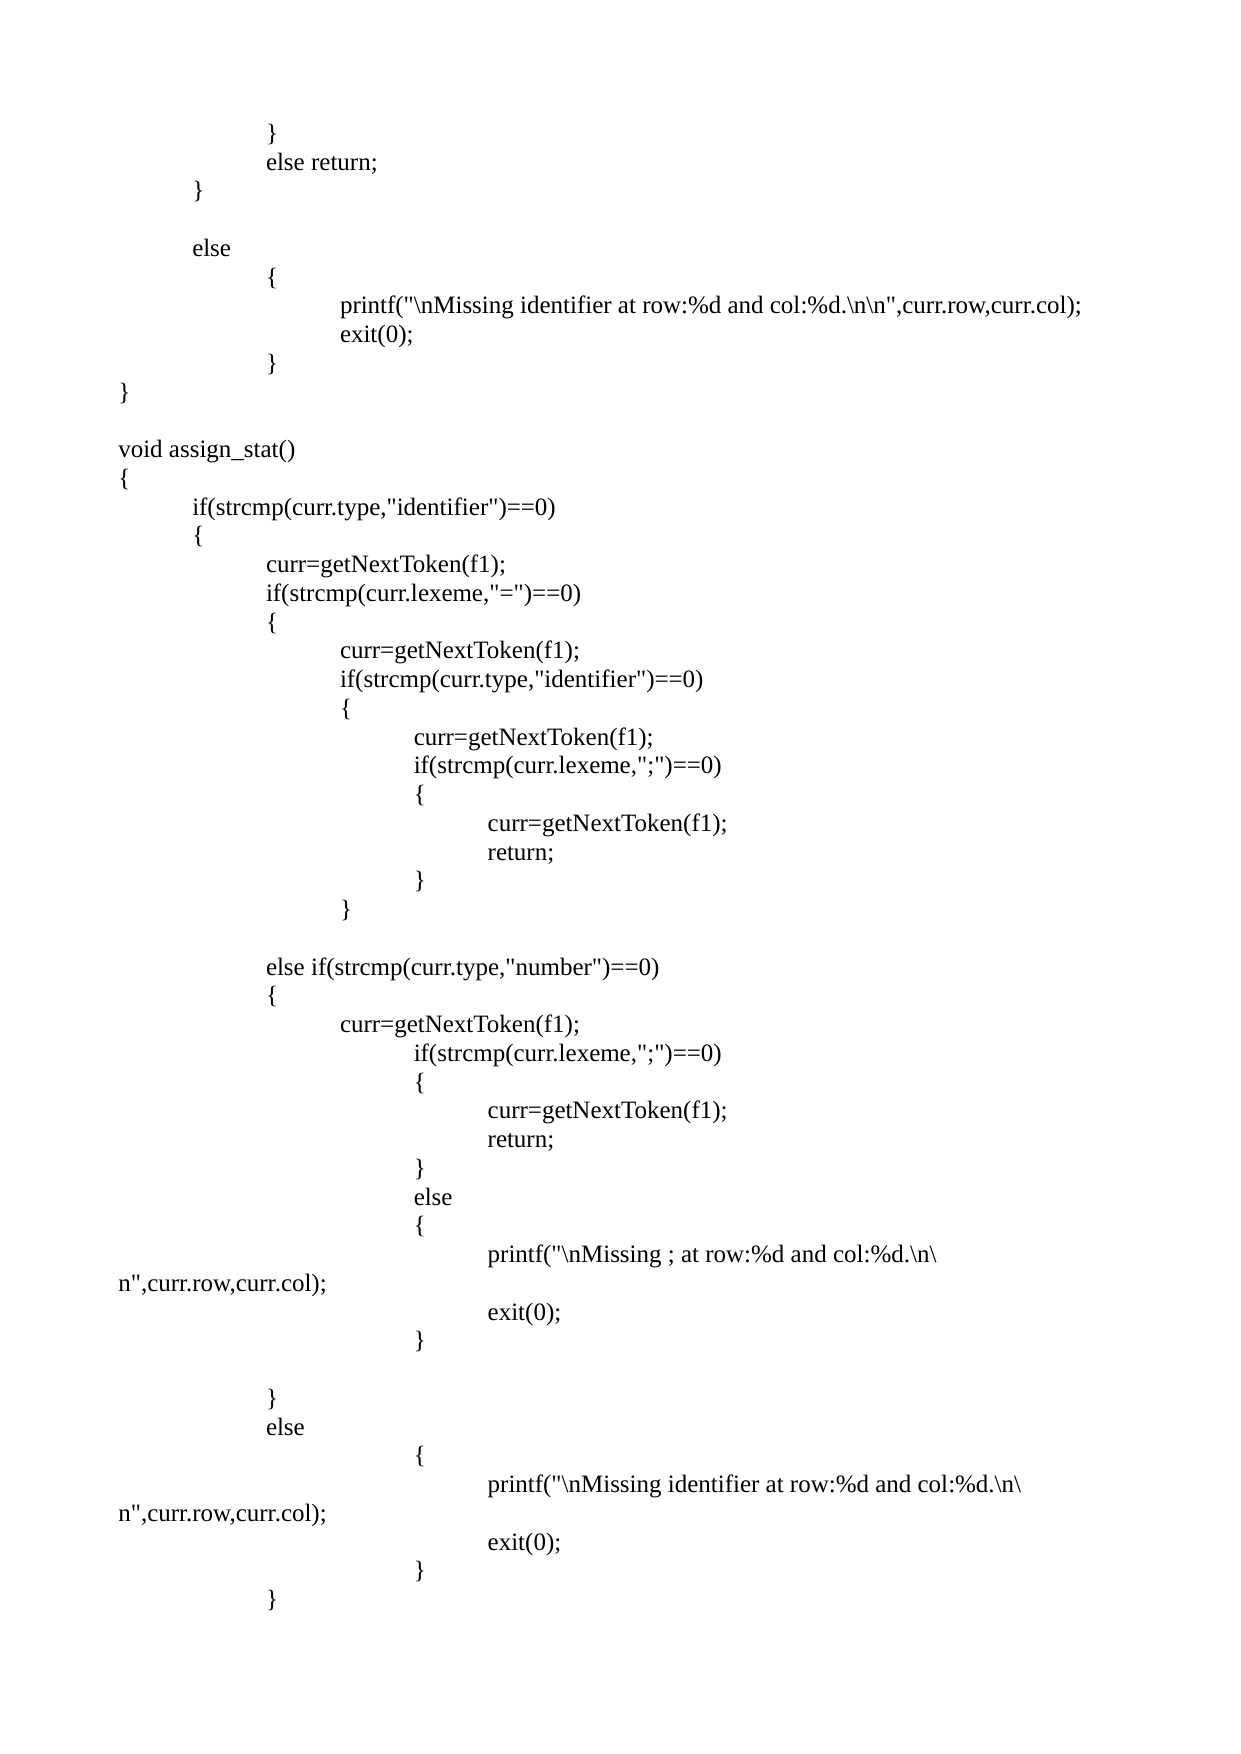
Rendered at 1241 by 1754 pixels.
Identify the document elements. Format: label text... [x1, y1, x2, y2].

text exit(0); [118, 1297, 1122, 1326]
text { [118, 607, 1122, 636]
text return; [118, 1124, 1122, 1153]
text { [118, 463, 1122, 492]
text printf("\nMissing identifier at row:%d and col:%d.\n\n",curr.row,curr.col); [118, 291, 1122, 319]
text printf("\nMissing ; at row:%d and col:%d.\n\n",curr.row,curr.col); [118, 1239, 1122, 1297]
text { [118, 981, 1122, 1009]
text return; [118, 837, 1122, 866]
text curr=getNextToken(f1); [118, 549, 1122, 578]
text } [118, 348, 1122, 377]
text else [118, 1412, 1122, 1441]
text { [118, 1067, 1122, 1096]
text } [118, 377, 1122, 406]
text exit(0); [118, 319, 1122, 348]
text else if(strcmp(curr.type,"number")==0) [118, 952, 1122, 981]
text } [118, 1584, 1122, 1613]
text } [118, 1383, 1122, 1412]
text else [118, 1182, 1122, 1211]
text } [118, 1556, 1122, 1584]
text } [118, 176, 1122, 204]
text if(strcmp(curr.lexeme,";")==0) [118, 751, 1122, 779]
text } [118, 866, 1122, 894]
text if(strcmp(curr.type,"identifier")==0) [118, 492, 1122, 521]
text curr=getNextToken(f1); [118, 1009, 1122, 1038]
text { [118, 779, 1122, 808]
text { [118, 521, 1122, 549]
text void assign_stat() [118, 434, 1122, 463]
text else [118, 233, 1122, 262]
text { [118, 1211, 1122, 1239]
text curr=getNextToken(f1); [118, 722, 1122, 751]
text if(strcmp(curr.lexeme,"=")==0) [118, 578, 1122, 607]
text exit(0); [118, 1527, 1122, 1556]
text { [118, 262, 1122, 291]
text } [118, 118, 1122, 147]
text { [118, 693, 1122, 722]
text else return; [118, 147, 1122, 176]
text if(strcmp(curr.type,"identifier")==0) [118, 664, 1122, 693]
text } [118, 894, 1122, 923]
text curr=getNextToken(f1); [118, 808, 1122, 837]
text } [118, 1153, 1122, 1182]
text curr=getNextToken(f1); [118, 1096, 1122, 1124]
text if(strcmp(curr.lexeme,";")==0) [118, 1038, 1122, 1067]
text curr=getNextToken(f1); [118, 636, 1122, 664]
text } [118, 1326, 1122, 1354]
text { [118, 1441, 1122, 1469]
text printf("\nMissing identifier at row:%d and col:%d.\n\n",curr.row,curr.col); [118, 1469, 1122, 1527]
